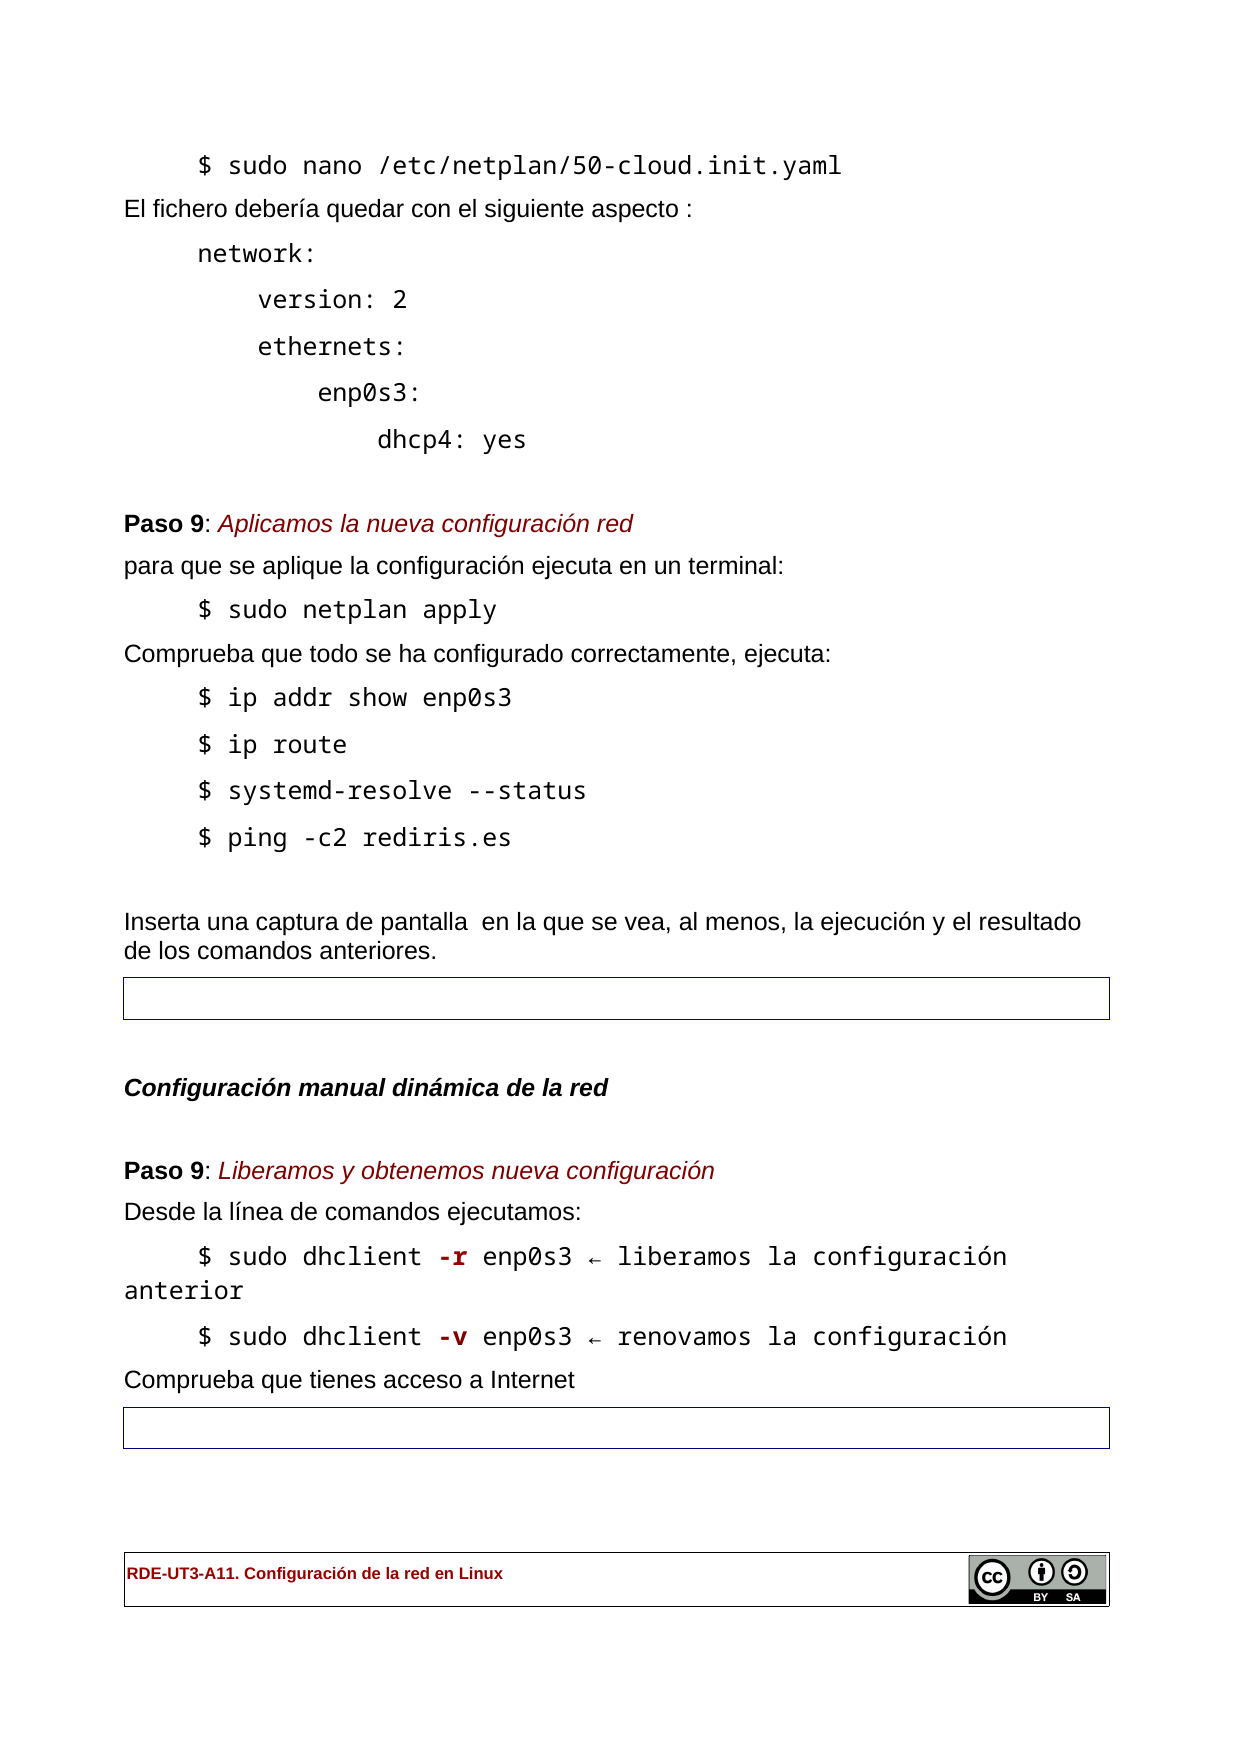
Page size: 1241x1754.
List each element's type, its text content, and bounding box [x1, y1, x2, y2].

text Desde la línea de comandos ejecutamos: [123, 1197, 1109, 1226]
text El fichero debería quedar con el siguiente aspecto : [123, 194, 1109, 223]
text Comprueba que tienes acceso a Internet [123, 1366, 1109, 1394]
text version: 2 [197, 282, 1109, 316]
table_header [124, 978, 1109, 1019]
text network: [197, 235, 1109, 269]
text Comprueba que todo se ha configurado correctamente, ejecuta: [123, 638, 1109, 667]
text para que se aplique la configuración ejecuta en un terminal: [123, 551, 1109, 579]
text $ systemd-resolve --status [197, 773, 1109, 807]
text $ ping -c2 rediris.es [197, 819, 1109, 853]
text Inserta una captura de pantalla en la que se vea, al menos, la ejecución y el resultado de los comandos anteriores. [123, 907, 1109, 965]
text dhcp4: yes [197, 422, 1109, 456]
text $ sudo dhclient -r enp0s3 ← liberamos la configuración anterior [123, 1238, 1109, 1306]
text $ ip route [197, 726, 1109, 760]
text $ ip addr show enp0s3 [197, 680, 1109, 714]
text $ sudo nano /etc/netplan/50-cloud.init.yaml [197, 148, 1109, 182]
text $ sudo dhclient -v enp0s3 ← renovamos la configuración [123, 1319, 1109, 1353]
table_header [124, 1408, 1109, 1448]
text Paso 9: Aplicamos la nueva configuración red [123, 509, 1109, 538]
subtitle Configuración manual dinámica de la red [123, 1073, 1109, 1102]
text enp0s3: [197, 375, 1109, 409]
picture [968, 1555, 1107, 1604]
text Paso 9: Liberamos y obtenemos nueva configuración [123, 1156, 1109, 1184]
text $ sudo netplan apply [197, 592, 1109, 626]
text ethernets: [197, 328, 1109, 363]
